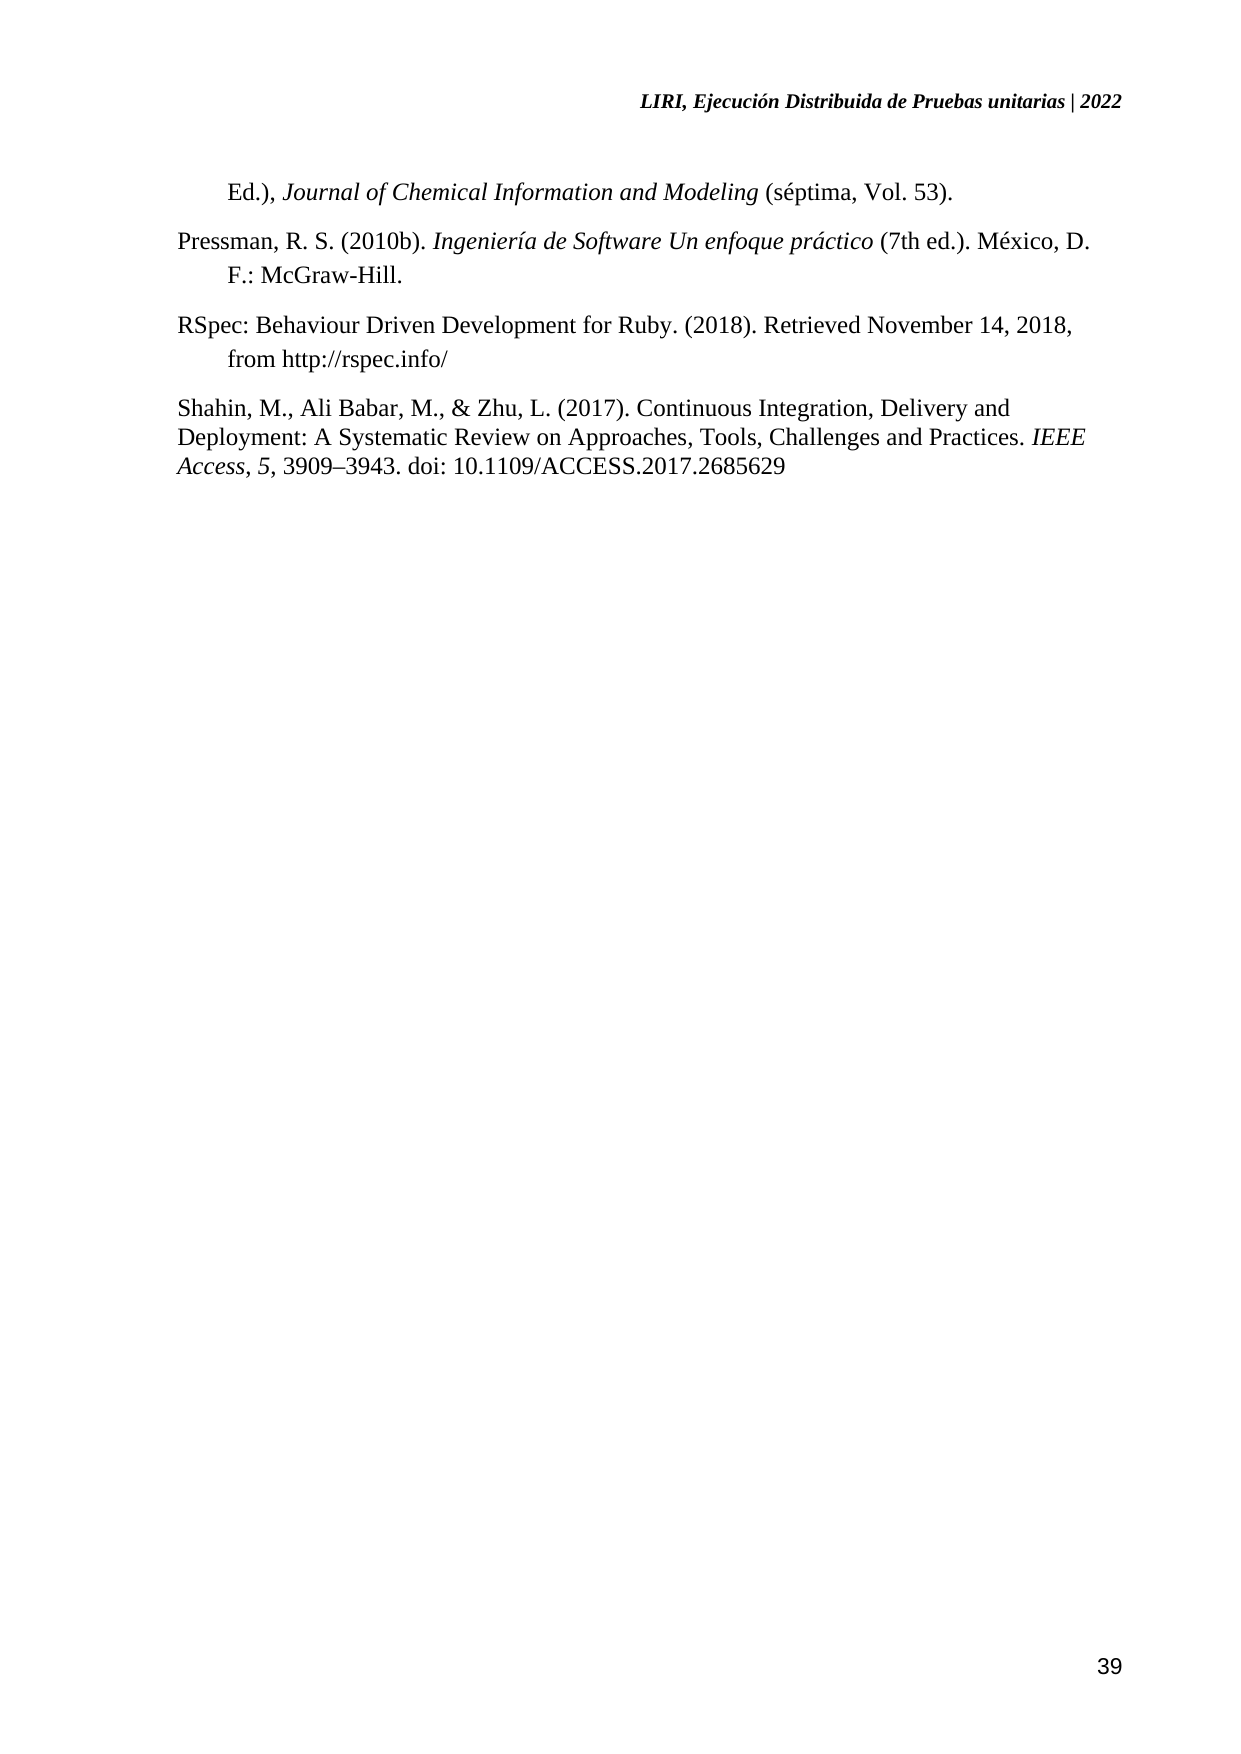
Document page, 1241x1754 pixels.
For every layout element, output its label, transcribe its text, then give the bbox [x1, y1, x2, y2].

text Pressman, R. S. (2010b). Ingeniería de Software Un enfoque práctico (7th ed.). México, D. F.: McGraw-Hill. [177, 226, 1122, 289]
text RSpec: Behaviour Driven Development for Ruby. (2018). Retrieved November 14, 2018, from http://rspec.info/ [177, 310, 1122, 373]
text Ed.), Journal of Chemical Information and Modeling (séptima, Vol. 53). [177, 177, 1122, 206]
text Shahin, M., Ali Babar, M., & Zhu, L. (2017). Continuous Integration, Delivery and Deployment: A Systematic Review on Approaches, Tools, Challenges and Practices. IEEE Access, 5, 3909–3943. doi: 10.1109/ACCESS.2017.2685629 [177, 393, 1122, 479]
